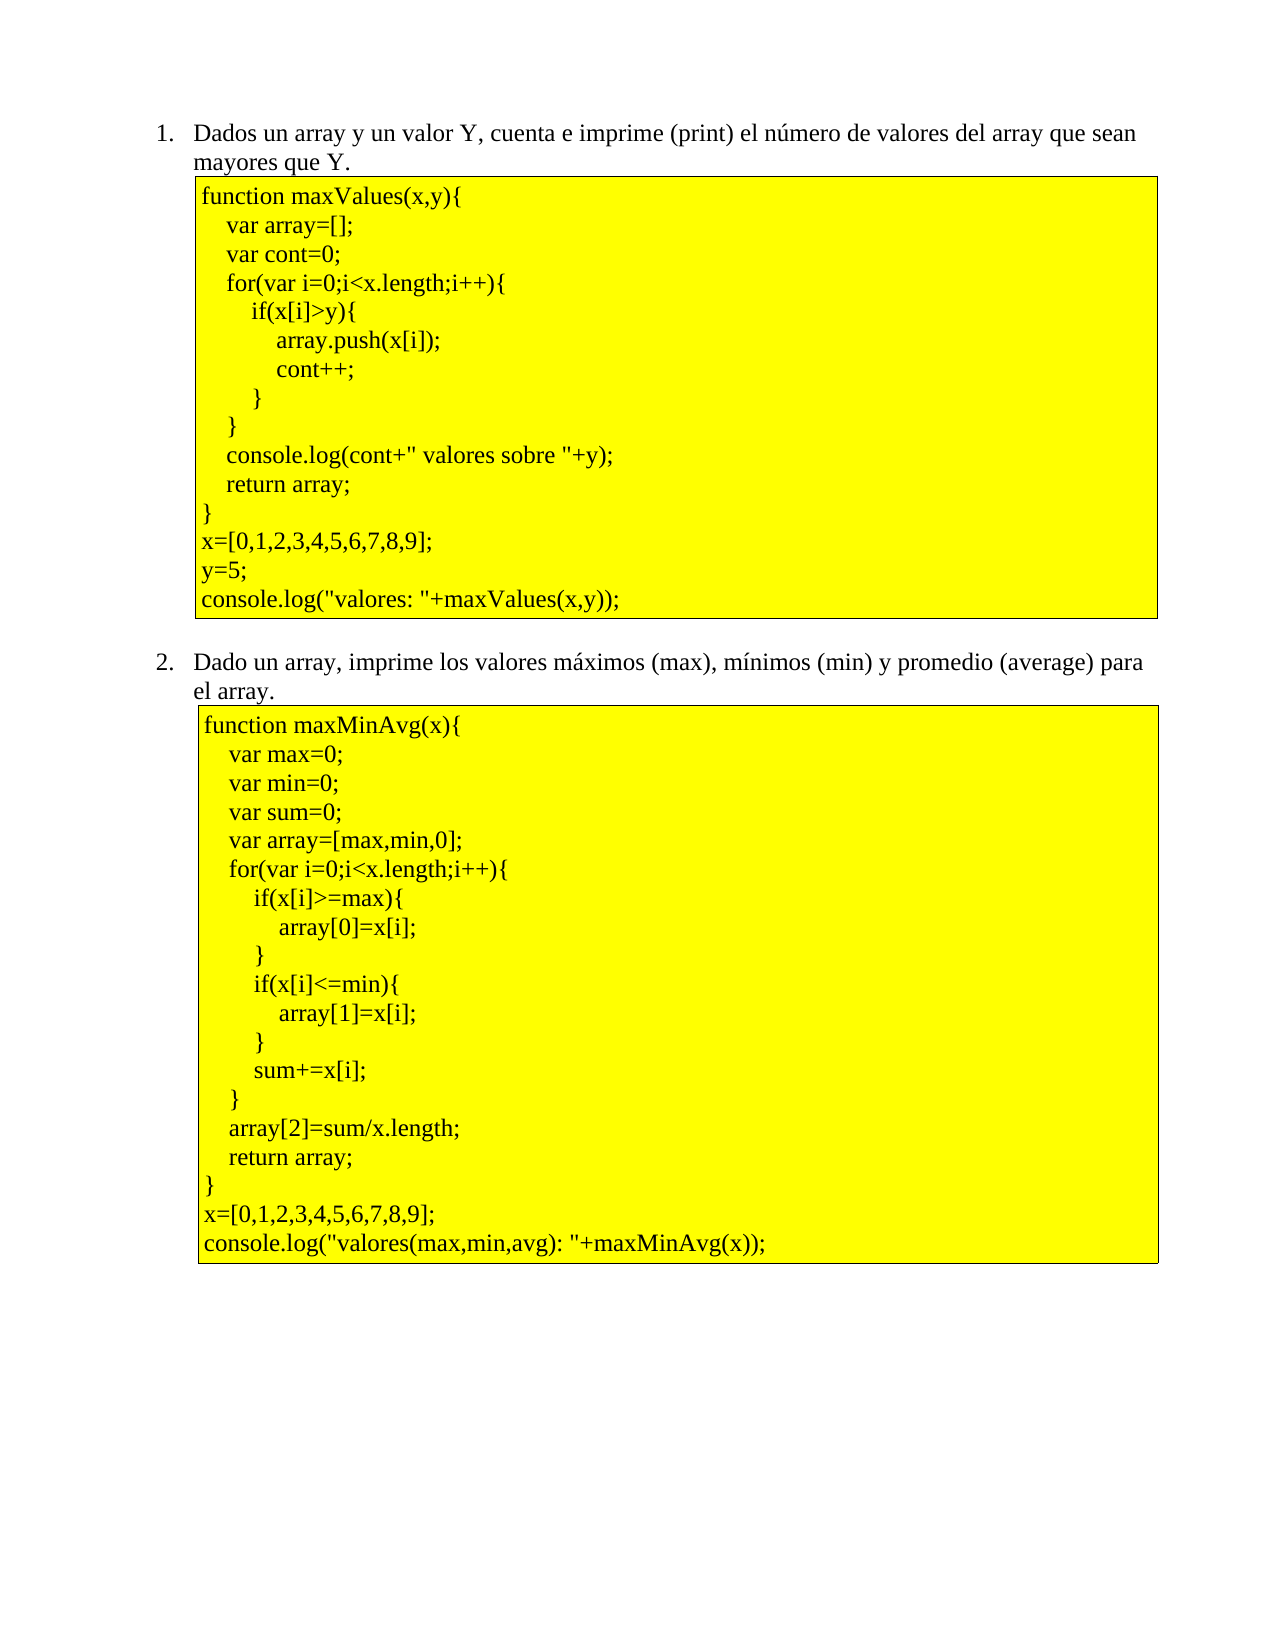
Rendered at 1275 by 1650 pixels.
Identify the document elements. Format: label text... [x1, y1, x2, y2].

list Dado un array, imprime los valores máximos (max), mínimos (min) y promedio (average) para el array. [156, 647, 1157, 705]
table_header function maxValues(x,y){ var array=[]; var cont=0; for(var i=0;i<x.length;i++){ if(x[i]>y){ array.push(x[i]); cont++; } } console.log(cont+" valores sobre "+y); return array; } x=[0,1,2,3,4,5,6,7,8,9]; y=5; console.log("valores: "+maxValues(x,y)); [196, 177, 1157, 618]
table_header function maxMinAvg(x){ var max=0; var min=0; var sum=0; var array=[max,min,0]; for(var i=0;i<x.length;i++){ if(x[i]>=max){ array[0]=x[i]; } if(x[i]<=min){ array[1]=x[i]; } sum+=x[i]; } array[2]=sum/x.length; return array; } x=[0,1,2,3,4,5,6,7,8,9]; console.log("valores(max,min,avg): "+maxMinAvg(x)); [199, 706, 1158, 1263]
list Dados un array y un valor Y, cuenta e imprime (print) el número de valores del array que sean mayores que Y. [156, 118, 1157, 176]
